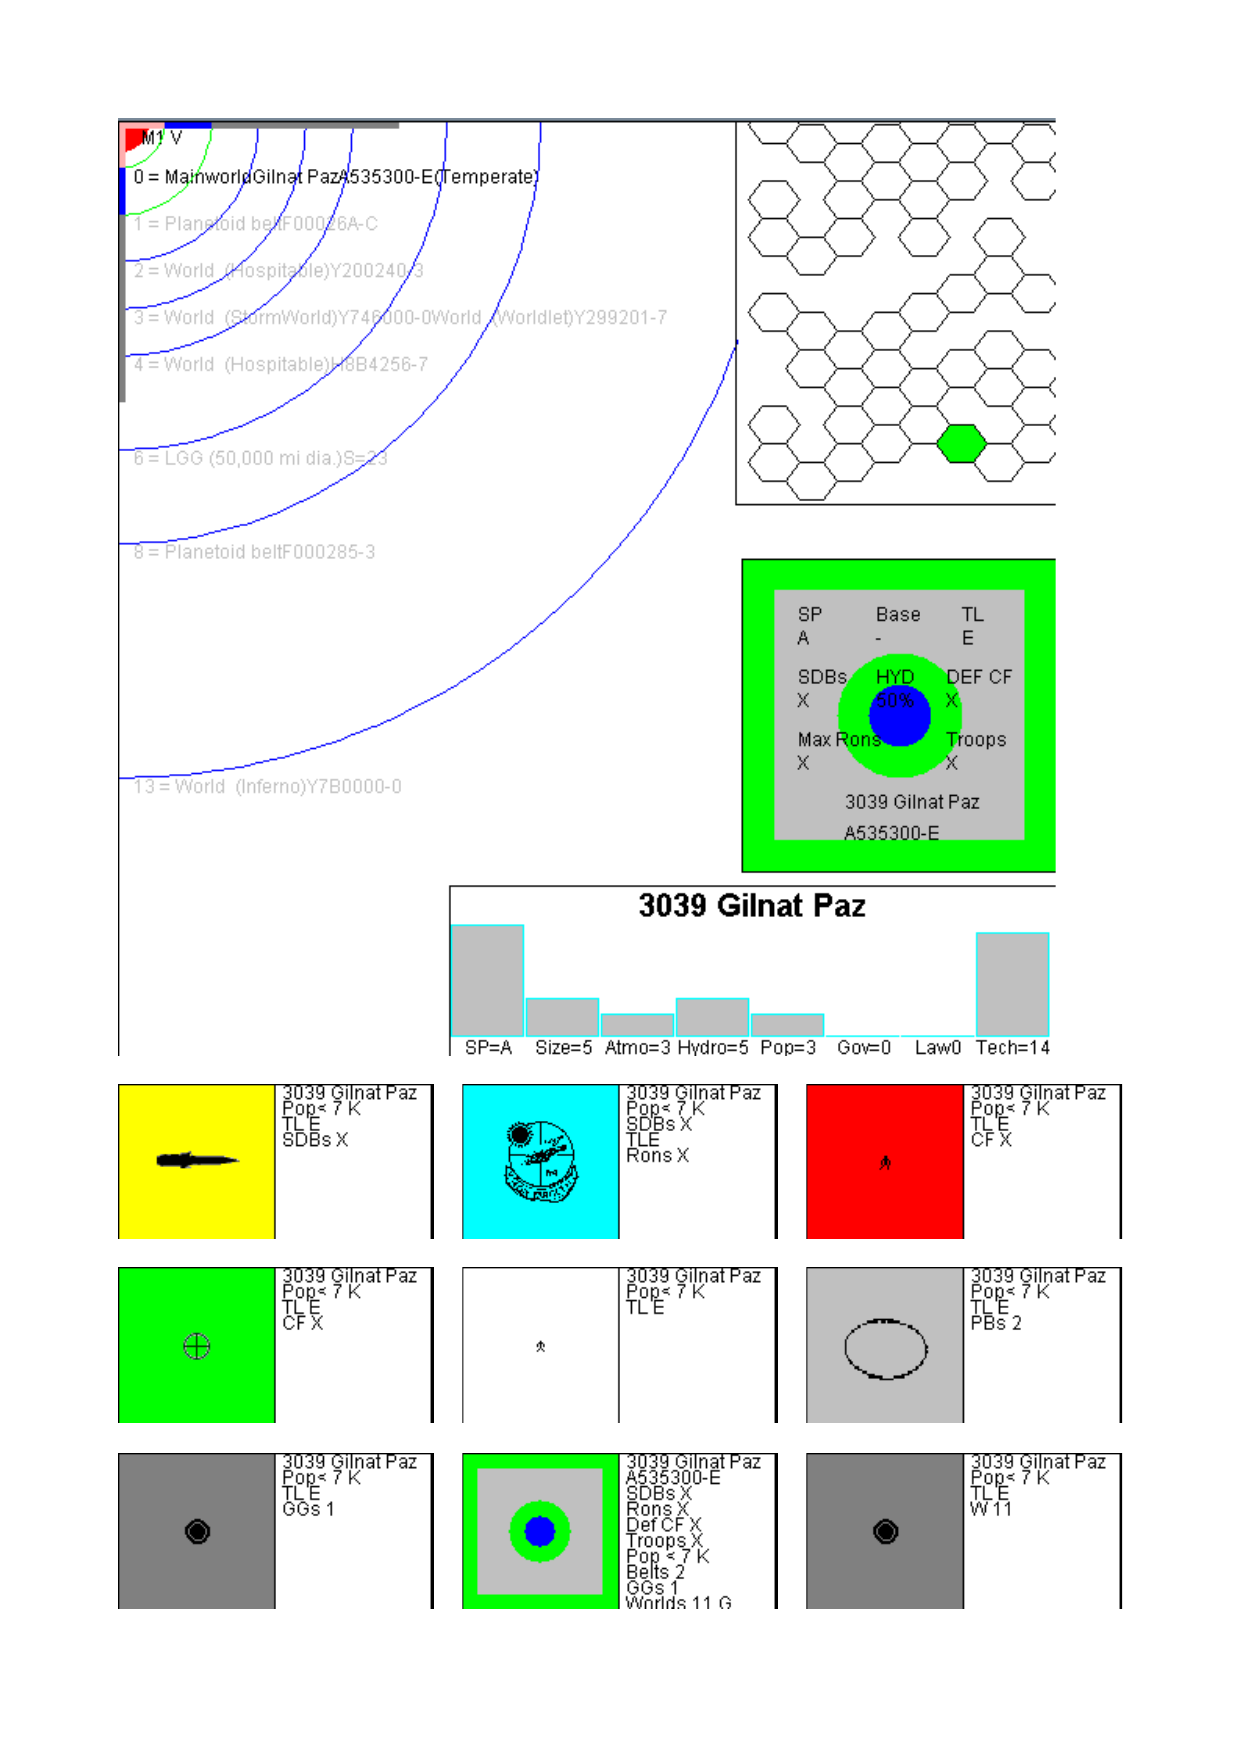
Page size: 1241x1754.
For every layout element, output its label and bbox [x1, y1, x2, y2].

picture [118, 1453, 434, 1609]
picture [462, 1453, 778, 1609]
picture [462, 1084, 778, 1239]
picture [118, 118, 1056, 1056]
picture [118, 1267, 434, 1423]
picture [806, 1084, 1123, 1239]
picture [118, 1084, 434, 1239]
picture [806, 1267, 1123, 1423]
picture [462, 1267, 778, 1423]
picture [806, 1453, 1123, 1609]
